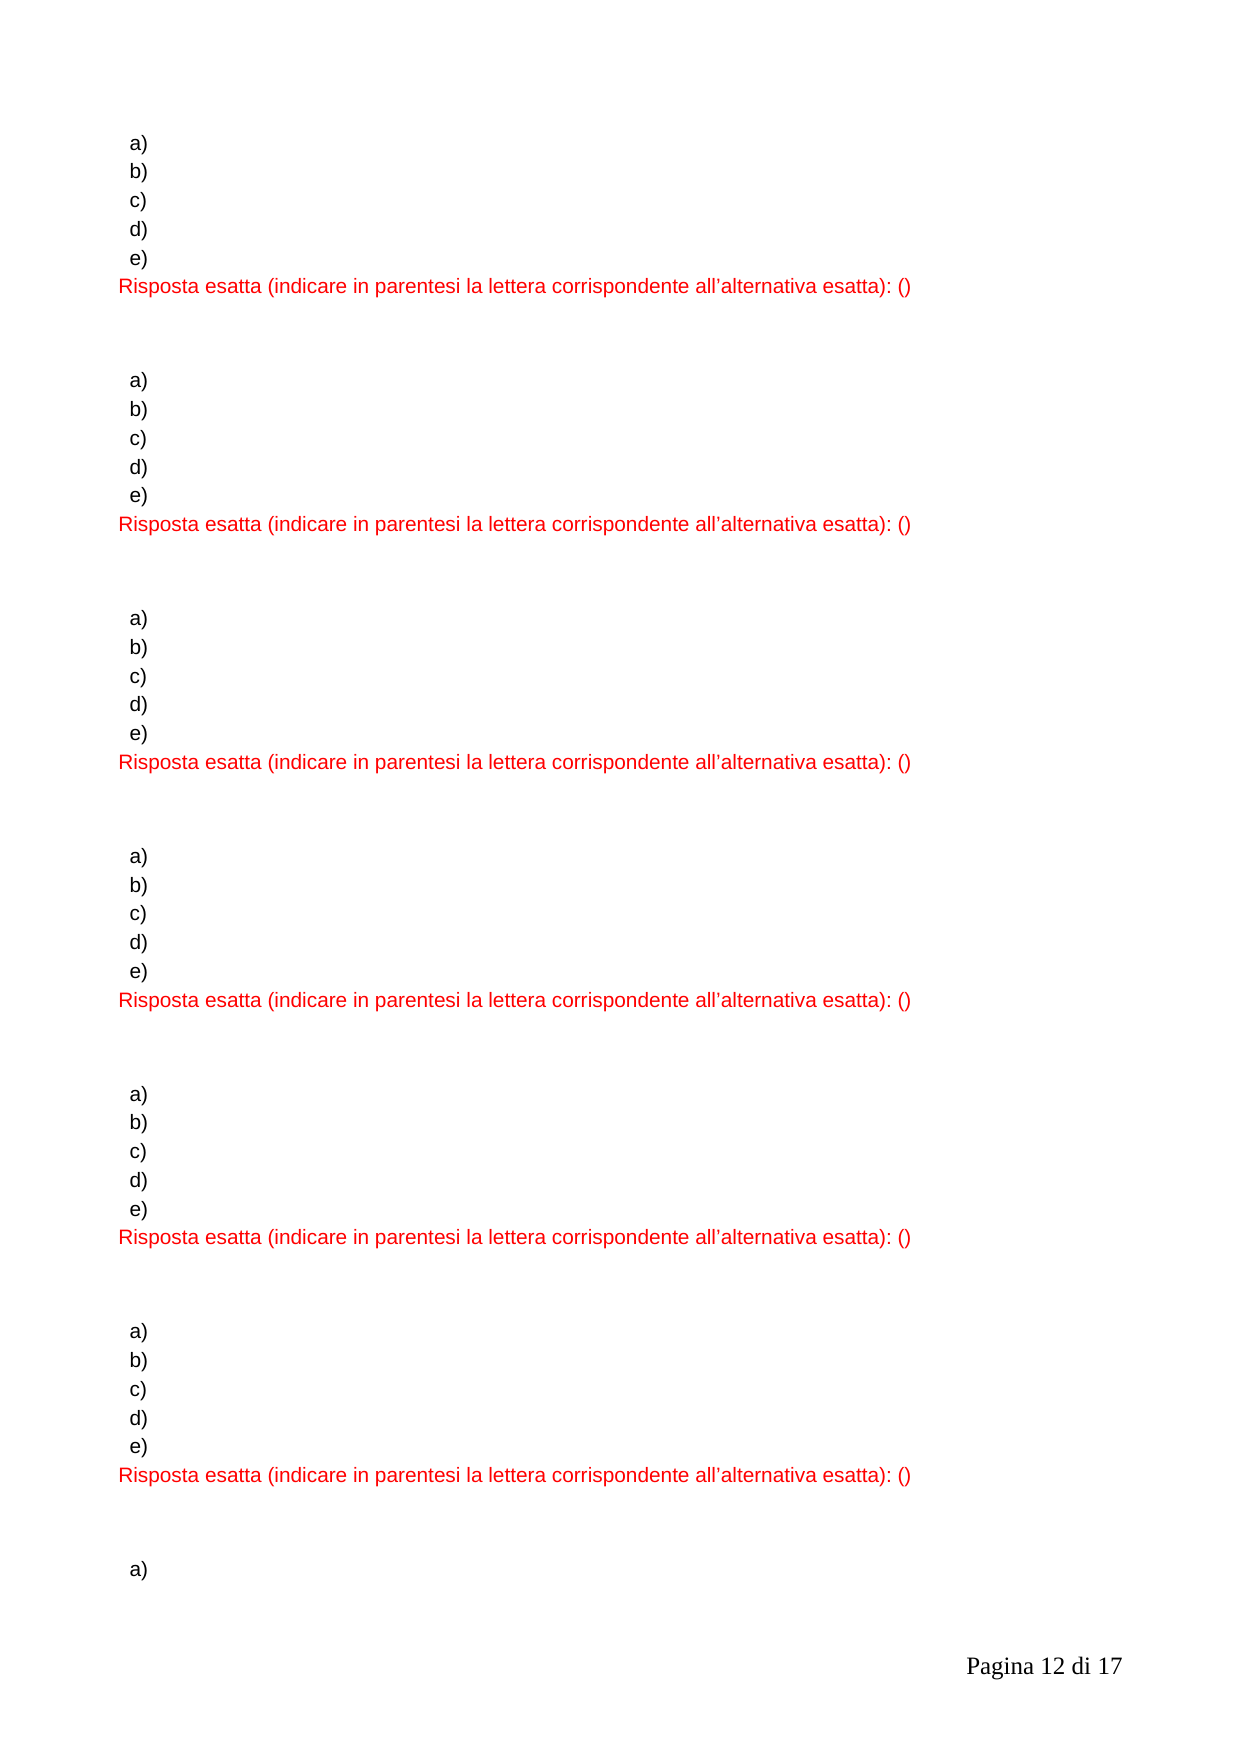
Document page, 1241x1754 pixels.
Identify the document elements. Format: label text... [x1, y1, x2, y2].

table_header 72 [56, 803, 118, 831]
table_cell b) [118, 397, 159, 426]
table_cell [56, 873, 118, 901]
table_header [118, 327, 1142, 356]
table_cell [159, 1434, 1142, 1463]
table_cell c) [118, 1377, 159, 1405]
text Risposta esatta (indicare in parentesi la lettera corrispondente all’alternativa esatta): () [118, 1225, 1122, 1249]
table_cell [56, 635, 118, 663]
table_cell [56, 1377, 118, 1405]
table_cell [159, 664, 1142, 692]
text Risposta esatta (indicare in parentesi la lettera corrispondente all’alternativa esatta): () [118, 750, 1122, 774]
table_cell b) [118, 1348, 159, 1377]
table_header [118, 803, 1142, 831]
table_cell b) [118, 635, 159, 663]
table_cell a) [118, 831, 159, 872]
table_cell c) [118, 1139, 159, 1168]
table_cell [159, 1377, 1142, 1405]
table_cell [159, 1110, 1142, 1139]
table_cell e) [118, 959, 159, 987]
table_cell [56, 159, 118, 188]
table_cell [56, 217, 118, 246]
table_cell [159, 1405, 1142, 1434]
table_cell a) [118, 594, 159, 635]
table_cell [56, 594, 118, 635]
table_cell [159, 1069, 1142, 1110]
table_cell d) [118, 455, 159, 483]
table_cell [159, 159, 1142, 188]
table_cell [56, 1307, 118, 1348]
table_cell [56, 721, 118, 750]
table_cell [159, 1307, 1142, 1348]
table_cell [159, 217, 1142, 246]
table_cell [159, 483, 1142, 512]
table_cell b) [118, 159, 159, 188]
table_cell a) [118, 1307, 159, 1348]
table_cell [56, 356, 118, 397]
table_header [118, 565, 1142, 593]
table_cell [56, 692, 118, 721]
table_header 75 [56, 1516, 118, 1544]
table_cell [159, 1196, 1142, 1225]
table_cell [56, 118, 118, 159]
table_cell [56, 1405, 118, 1434]
table_cell [159, 1348, 1142, 1377]
table_header 70 [56, 327, 118, 356]
table_cell [159, 1168, 1142, 1196]
table_cell [159, 594, 1142, 635]
table_header 73 [56, 1040, 118, 1069]
table_cell [159, 1544, 1142, 1586]
table_cell [56, 246, 118, 274]
table_cell [56, 901, 118, 930]
table_cell a) [118, 356, 159, 397]
table_cell [56, 1139, 118, 1168]
table_cell [159, 397, 1142, 426]
table_cell [56, 426, 118, 454]
table_cell [159, 901, 1142, 930]
table_cell [159, 1139, 1142, 1168]
text Risposta esatta (indicare in parentesi la lettera corrispondente all’alternativa esatta): () [118, 987, 1122, 1011]
table_cell [56, 397, 118, 426]
table_cell [56, 1348, 118, 1377]
table_cell [56, 1196, 118, 1225]
table_cell e) [118, 721, 159, 750]
table_cell [56, 831, 118, 872]
table_cell d) [118, 930, 159, 959]
table_cell [159, 930, 1142, 959]
table_cell e) [118, 483, 159, 512]
table_header 71 [56, 565, 118, 593]
table_cell e) [118, 1434, 159, 1463]
table_cell d) [118, 1405, 159, 1434]
table_cell [56, 959, 118, 987]
table_cell d) [118, 692, 159, 721]
text Risposta esatta (indicare in parentesi la lettera corrispondente all’alternativa esatta): () [118, 512, 1122, 536]
table_cell [56, 188, 118, 217]
table_cell [159, 721, 1142, 750]
table_cell e) [118, 246, 159, 274]
table_cell [159, 188, 1142, 217]
table_cell d) [118, 217, 159, 246]
table_header 74 [56, 1278, 118, 1307]
table_cell c) [118, 664, 159, 692]
table_cell [159, 455, 1142, 483]
table_cell [159, 635, 1142, 663]
table_cell a) [118, 1069, 159, 1110]
table_cell [159, 246, 1142, 274]
table_cell b) [118, 873, 159, 901]
table_cell e) [118, 1196, 159, 1225]
text Risposta esatta (indicare in parentesi la lettera corrispondente all’alternativa esatta): () [118, 274, 1122, 298]
table_cell b) [118, 1110, 159, 1139]
table_header [118, 1040, 1142, 1069]
table_cell [159, 426, 1142, 454]
table_cell [159, 356, 1142, 397]
table_cell [56, 455, 118, 483]
table_header [118, 1516, 1142, 1544]
table_cell a) [118, 1544, 159, 1586]
table_cell [159, 831, 1142, 872]
table_cell c) [118, 188, 159, 217]
table_cell d) [118, 1168, 159, 1196]
table_cell [159, 873, 1142, 901]
table_cell [56, 930, 118, 959]
table_cell [56, 1069, 118, 1110]
text Risposta esatta (indicare in parentesi la lettera corrispondente all’alternativa esatta): () [118, 1463, 1122, 1487]
table_cell [56, 1110, 118, 1139]
table_cell [56, 483, 118, 512]
table_cell [56, 664, 118, 692]
table_cell [159, 118, 1142, 159]
table_header [118, 1278, 1142, 1307]
table_cell c) [118, 901, 159, 930]
table_cell [56, 1544, 118, 1586]
table_cell c) [118, 426, 159, 454]
table_cell [159, 692, 1142, 721]
table_cell [56, 1168, 118, 1196]
table_cell [159, 959, 1142, 987]
table_cell a) [118, 118, 159, 159]
table_cell [56, 1434, 118, 1463]
